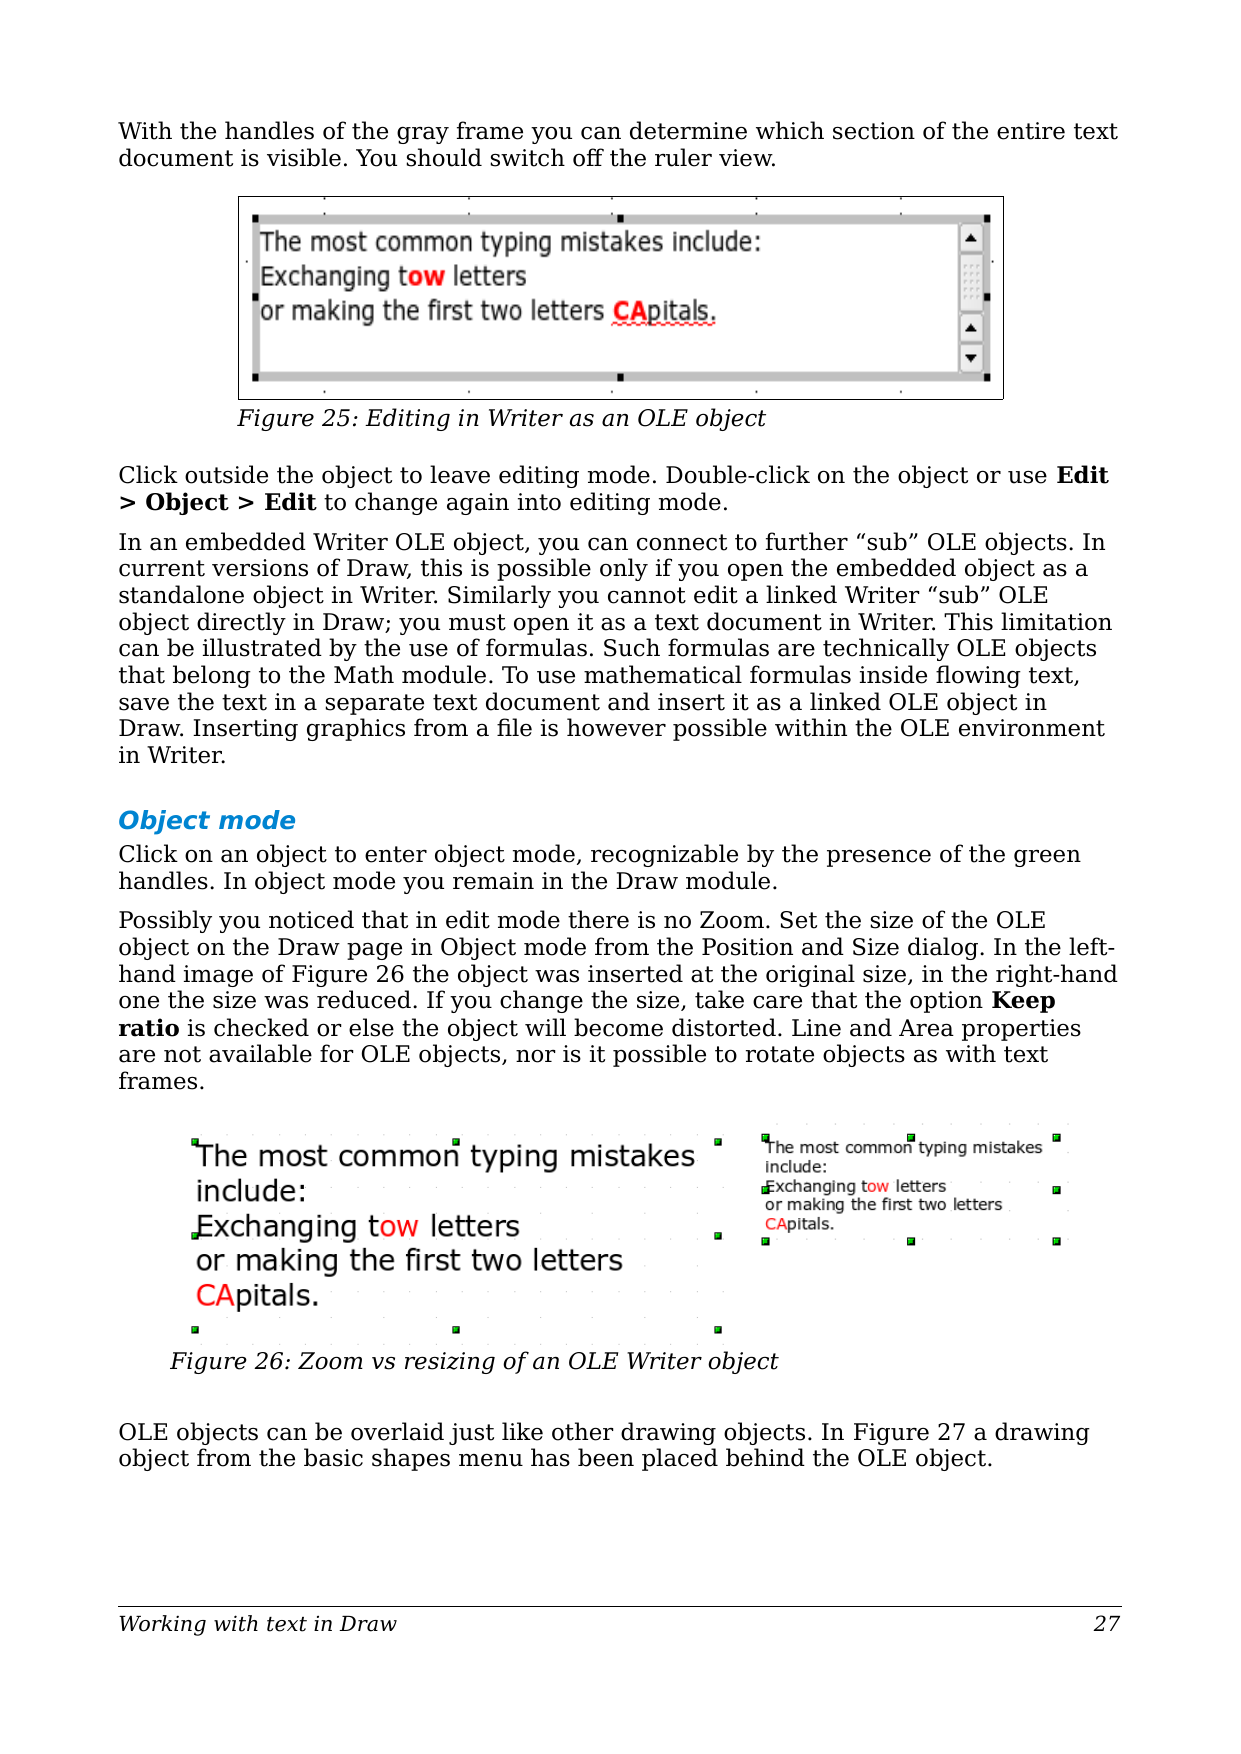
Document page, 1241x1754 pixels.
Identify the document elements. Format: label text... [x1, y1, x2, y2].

picture [176, 1125, 732, 1349]
picture [749, 1119, 1071, 1266]
picture [239, 197, 1003, 399]
text Click outside the object to leave editing mode. Double-click on the object or use Edit > Object > Edit to change again into editing mode. [118, 462, 1122, 516]
text Possibly you noticed that in edit mode there is no Zoom. Set the size of the OLE object on the Draw page in Object mode from the Position and Size dialog. In the left-hand image of Figure 26 the object was inserted at the original size, in the right-hand one the size was reduced. If you change the size, take care that the option Keep ratio is checked or else the object will become distorted. Line and Area properties are not available for OLE objects, nor is it possible to rotate objects as with text frames. [118, 907, 1122, 1095]
text Figure 26: Zoom vs resizing of an OLE Writer object [170, 1120, 1070, 1375]
subtitle Object mode [118, 806, 1122, 835]
text Click on an object to enter object mode, recognizable by the presence of the green handles. In object mode you remain in the Draw module. [118, 842, 1122, 895]
text Figure 25: Editing in Writer as an OLE object [237, 405, 1003, 432]
text In an embedded Writer OLE object, you can connect to further “sub” OLE objects. In current versions of Draw, this is possible only if you open the embedded object as a standalone object in Writer. Similarly you cannot edit a linked Writer “sub” OLE object directly in Draw; you must open it as a text document in Writer. This limitation can be illustrated by the use of formulas. Such formulas are technically OLE objects that belong to the Math module. To use mathematical formulas inside flowing text, save the text in a separate text document and insert it as a linked OLE object in Draw. Inserting graphics from a file is however possible within the OLE environment in Writer. [118, 529, 1122, 769]
text With the handles of the gray frame you can determine which section of the entire text document is visible. You should switch off the ruler view. [118, 118, 1122, 171]
text OLE objects can be overlaid just like other drawing objects. In Figure 27 a drawing object from the basic shapes menu has been placed behind the OLE object. [118, 1419, 1122, 1472]
